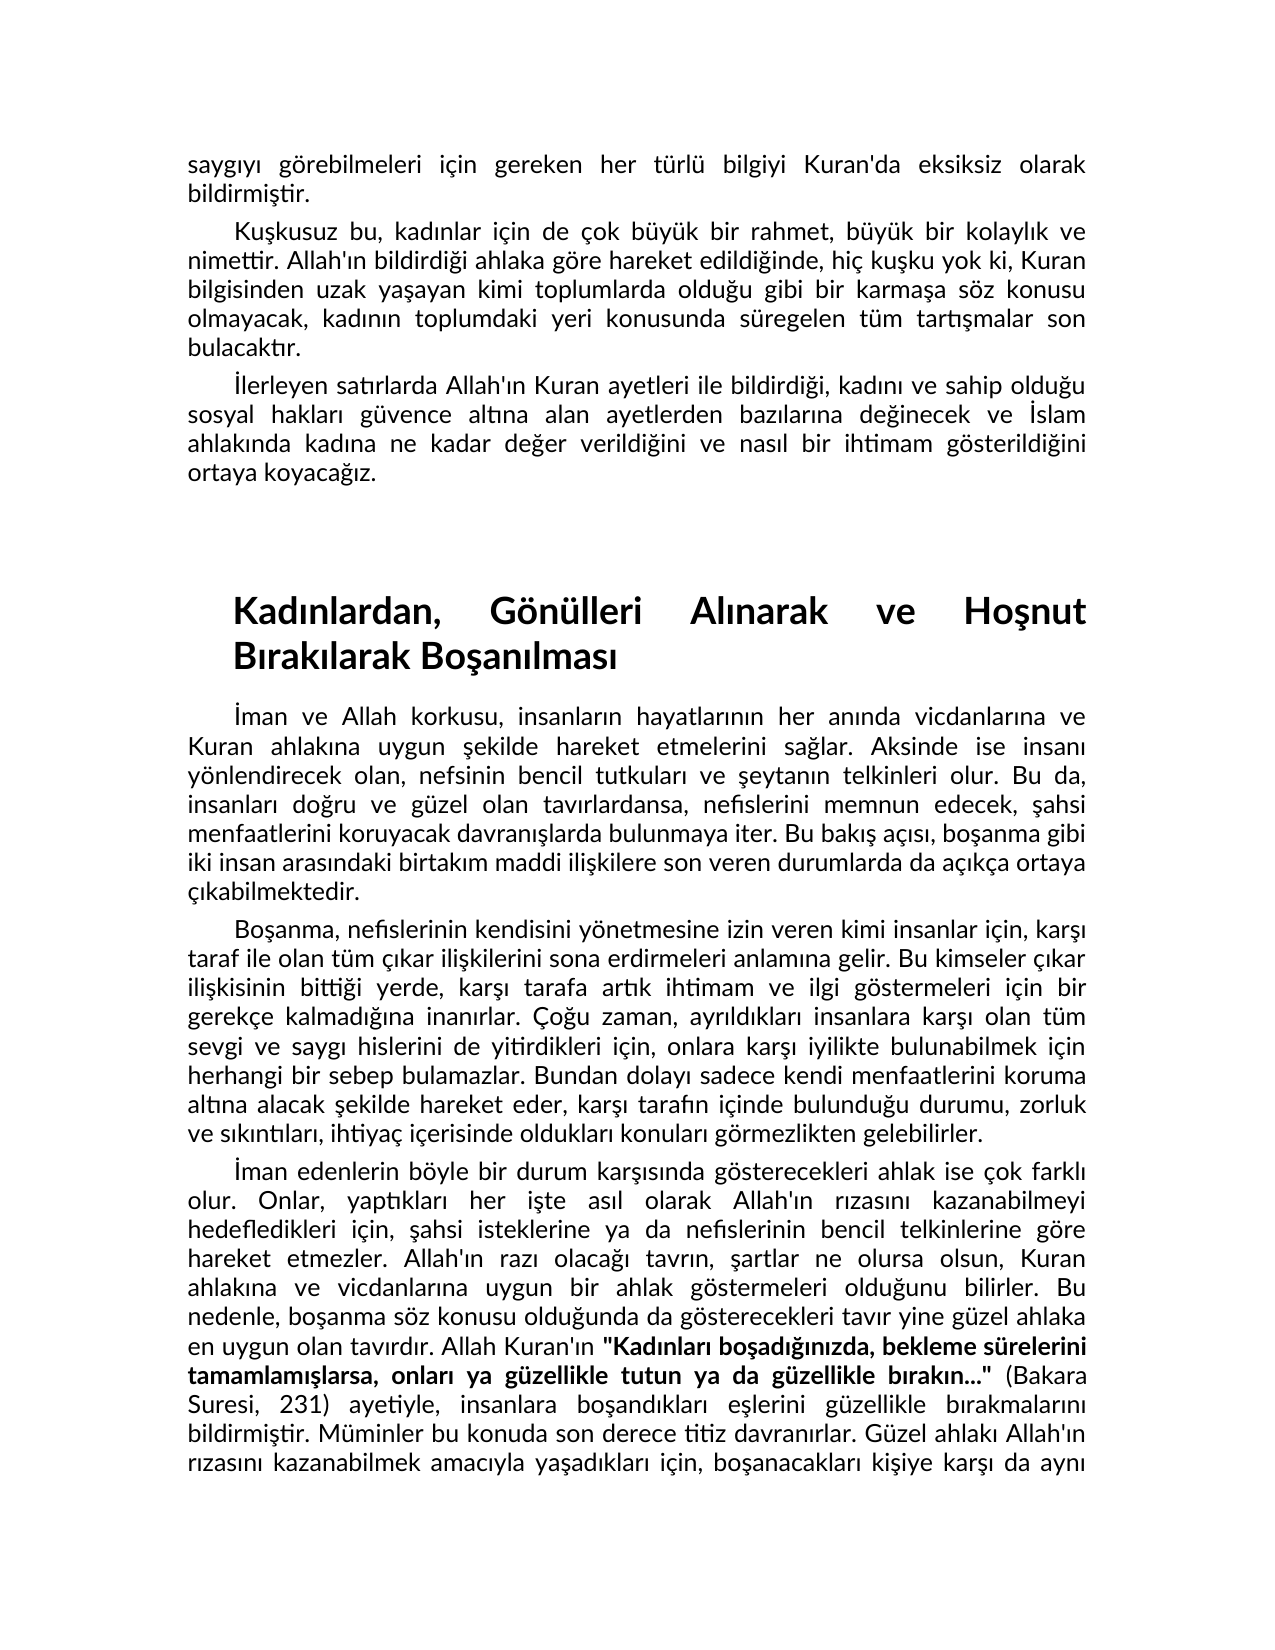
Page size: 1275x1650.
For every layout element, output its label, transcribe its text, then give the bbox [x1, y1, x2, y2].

text saygıyı görebilmeleri için gereken her türlü bilgiyi Kuran'da eksiksiz olarak bildirmiştir. [187, 150, 1087, 208]
text İlerleyen satırlarda Allah'ın Kuran ayetleri ile bildirdiği, kadını ve sahip olduğu sosyal hakları güvence altına alan ayetlerden bazılarına değinecek ve İslam ahlakında kadına ne kadar değer verildiğini ve nasıl bir ihtimam gösterildiğini ortaya koyacağız. [187, 371, 1087, 487]
subtitle Kadınlardan, Gönülleri Alınarak ve Hoşnut Bırakılarak Boşanılması [232, 587, 1087, 677]
text İman edenlerin böyle bir durum karşısında gösterecekleri ahlak ise çok farklı olur. Onlar, yaptıkları her işte asıl olarak Allah'ın rızasını kazanabilmeyi hedefledikleri için, şahsi isteklerine ya da nefislerinin bencil telkinlerine göre hareket etmezler. Allah'ın razı olacağı tavrın, şartlar ne olursa olsun, Kuran ahlakına ve vicdanlarına uygun bir ahlak göstermeleri olduğunu bilirler. Bu nedenle, boşanma söz konusu olduğunda da gösterecekleri tavır yine güzel ahlaka en uygun olan tavırdır. Allah Kuran'ın "Kadınları boşadığınızda, bekleme sürelerini tamamlamışlarsa, onları ya güzellikle tutun ya da güzellikle bırakın..." (Bakara Suresi, 231) ayetiyle, insanlara boşandıkları eşlerini güzellikle bırakmalarını bildirmiştir. Müminler bu konuda son derece titiz davranırlar. Güzel ahlakı Allah'ın rızasını kazanabilmek amacıyla yaşadıkları için, boşanacakları kişiye karşı da aynı [187, 1157, 1087, 1477]
text Boşanma, nefislerinin kendisini yönetmesine izin veren kimi insanlar için, karşı taraf ile olan tüm çıkar ilişkilerini sona erdirmeleri anlamına gelir. Bu kimseler çıkar ilişkisinin bittiği yerde, karşı tarafa artık ihtimam ve ilgi göstermeleri için bir gerekçe kalmadığına inanırlar. Çoğu zaman, ayrıldıkları insanlara karşı olan tüm sevgi ve saygı hislerini de yitirdikleri için, onlara karşı iyilikte bulunabilmek için herhangi bir sebep bulamazlar. Bundan dolayı sadece kendi menfaatlerini koruma altına alacak şekilde hareket eder, karşı tarafın içinde bulunduğu durumu, zorluk ve sıkıntıları, ihtiyaç içerisinde oldukları konuları görmezlikten gelebilirler. [187, 915, 1087, 1148]
text İman ve Allah korkusu, insanların hayatlarının her anında vicdanlarına ve Kuran ahlakına uygun şekilde hareket etmelerini sağlar. Aksinde ise insanı yönlendirecek olan, nefsinin bencil tutkuları ve şeytanın telkinleri olur. Bu da, insanları doğru ve güzel olan tavırlardansa, nefislerini memnun edecek, şahsi menfaatlerini koruyacak davranışlarda bulunmaya iter. Bu bakış açısı, boşanma gibi iki insan arasındaki birtakım maddi ilişkilere son veren durumlarda da açıkça ortaya çıkabilmektedir. [187, 702, 1087, 907]
text Kuşkusuz bu, kadınlar için de çok büyük bir rahmet, büyük bir kolaylık ve nimettir. Allah'ın bildirdiği ahlaka göre hareket edildiğinde, hiç kuşku yok ki, Kuran bilgisinden uzak yaşayan kimi toplumlarda olduğu gibi bir karmaşa söz konusu olmayacak, kadının toplumdaki yeri konusunda süregelen tüm tartışmalar son bulacaktır. [187, 217, 1087, 362]
